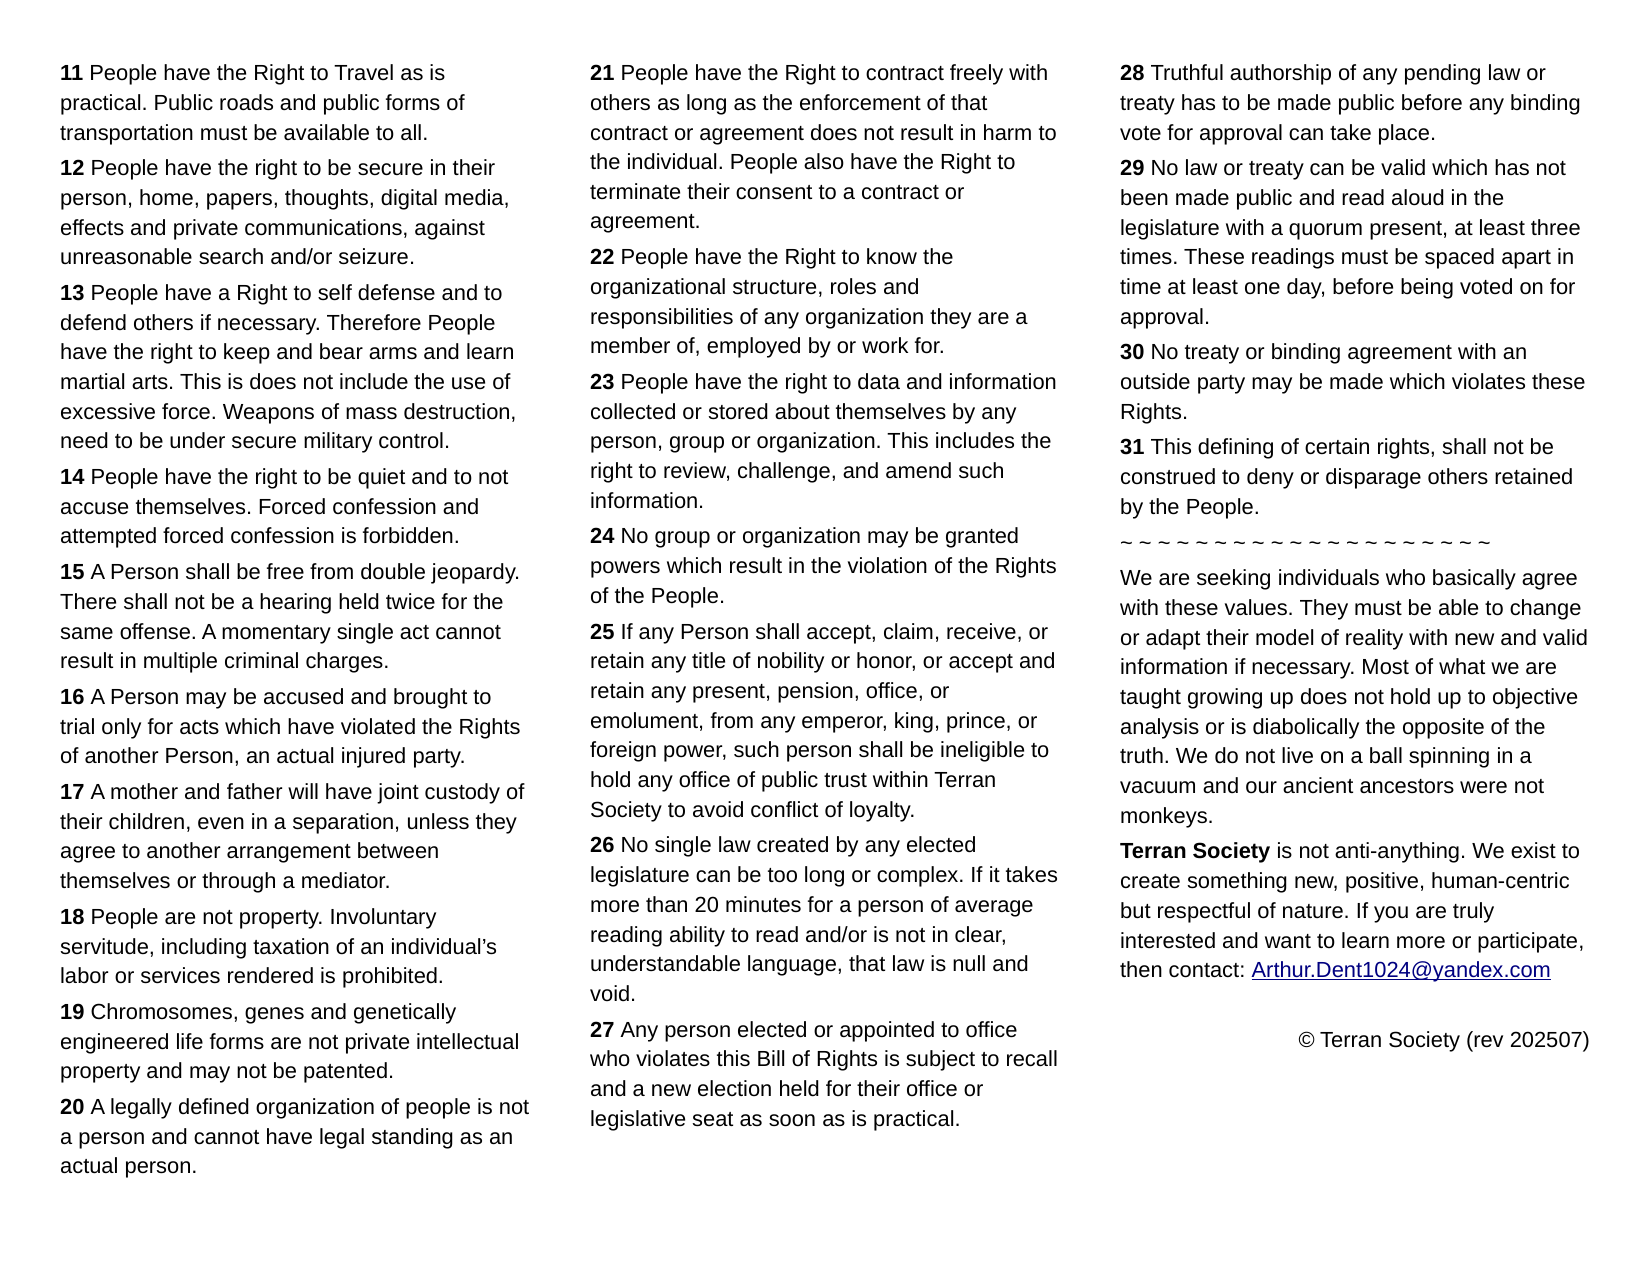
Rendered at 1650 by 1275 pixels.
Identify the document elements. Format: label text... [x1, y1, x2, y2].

text 24 No group or organization may be granted powers which result in the violation of the Rights of the People. [590, 523, 1060, 608]
text 28 Truthful authorship of any pending law or treaty has to be made public before any binding vote for approval can take place. [1120, 60, 1590, 144]
text ~ ~ ~ ~ ~ ~ ~ ~ ~ ~ ~ ~ ~ ~ ~ ~ ~ ~ ~ ~ [1120, 529, 1590, 555]
text 31 This defining of certain rights, shall not be construed to deny or disparage others retained by the People. [1120, 434, 1590, 519]
text 16 A Person may be accused and brought to trial only for acts which have violated the Rights of another Person, an actual injured party. [60, 684, 530, 768]
text 19 Chromosomes, genes and genetically engineered life forms are not private intellectual property and may not be patented. [60, 999, 530, 1083]
text 12 People have the right to be secure in their person, home, papers, thoughts, digital media, effects and private communications, against unreasonable search and/or seizure. [60, 155, 530, 269]
text 30 No treaty or binding agreement with an outside party may be made which violates these Rights. [1120, 339, 1590, 424]
text 29 No law or treaty can be valid which has not been made public and read aloud in the legislature with a quorum present, at least three times. These readings must be spaced apart in time at least one day, before being voted on for approval. [1120, 155, 1590, 329]
text 26 No single law created by any elected legislature can be too long or complex. If it takes more than 20 minutes for a person of average reading ability to read and/or is not in clear, understandable language, that law is null and void. [590, 832, 1060, 1006]
text 11 People have the Right to Travel as is practical. Public roads and public forms of transportation must be available to all. [60, 60, 530, 144]
text 20 A legally defined organization of people is not a person and cannot have legal standing as an actual person. [60, 1094, 530, 1179]
text We are seeking individuals who basically agree with these values. They must be able to change or adapt their model of reality with new and valid information if necessary. Most of what we are taught growing up does not hold up to objective analysis or is diabolically the opposite of the truth. We do not live on a ball spinning in a vacuum and our ancient ancestors were not monkeys. [1120, 565, 1590, 828]
text 21 People have the Right to contract freely with others as long as the enforcement of that contract or agreement does not result in harm to the individual. People also have the Right to terminate their consent to a contract or agreement. [590, 60, 1060, 234]
text 25 If any Person shall accept, claim, receive, or retain any title of nobility or honor, or accept and retain any present, pension, office, or emolument, from any emperor, king, prince, or foreign power, such person shall be ineligible to hold any office of public trust within Terran Society to avoid conflict of loyalty. [590, 618, 1060, 822]
text 15 A Person shall be free from double jeopardy. There shall not be a hearing held twice for the same offense. A momentary single act cannot result in multiple criminal charges. [60, 559, 530, 673]
text 23 People have the right to data and information collected or stored about themselves by any person, group or organization. This includes the right to review, challenge, and amend such information. [590, 369, 1060, 513]
text 18 People are not property. Involuntary servitude, including taxation of an individual’s labor or services rendered is prohibited. [60, 904, 530, 988]
text © Terran Society (rev 202507) [1120, 1027, 1590, 1052]
text Terran Society is not anti-anything. We exist to create something new, positive, human-centric but respectful of nature. If you are truly interested and want to learn more or participate, then contact: Arthur.Dent1024@yandex.com [1120, 838, 1590, 982]
text 17 A mother and father will have joint custody of their children, even in a separation, unless they agree to another arrangement between themselves or through a mediator. [60, 779, 530, 893]
text 27 Any person elected or appointed to office who violates this Bill of Rights is subject to recall and a new election held for their office or legislative seat as soon as is practical. [590, 1017, 1060, 1131]
text 22 People have the Right to know the organizational structure, roles and responsibilities of any organization they are a member of, employed by or work for. [590, 244, 1060, 358]
text 13 People have a Right to self defense and to defend others if necessary. Therefore People have the right to keep and bear arms and learn martial arts. This is does not include the use of excessive force. Weapons of mass destruction, need to be under secure military control. [60, 280, 530, 453]
text 14 People have the right to be quiet and to not accuse themselves. Forced confession and attempted forced confession is forbidden. [60, 464, 530, 549]
